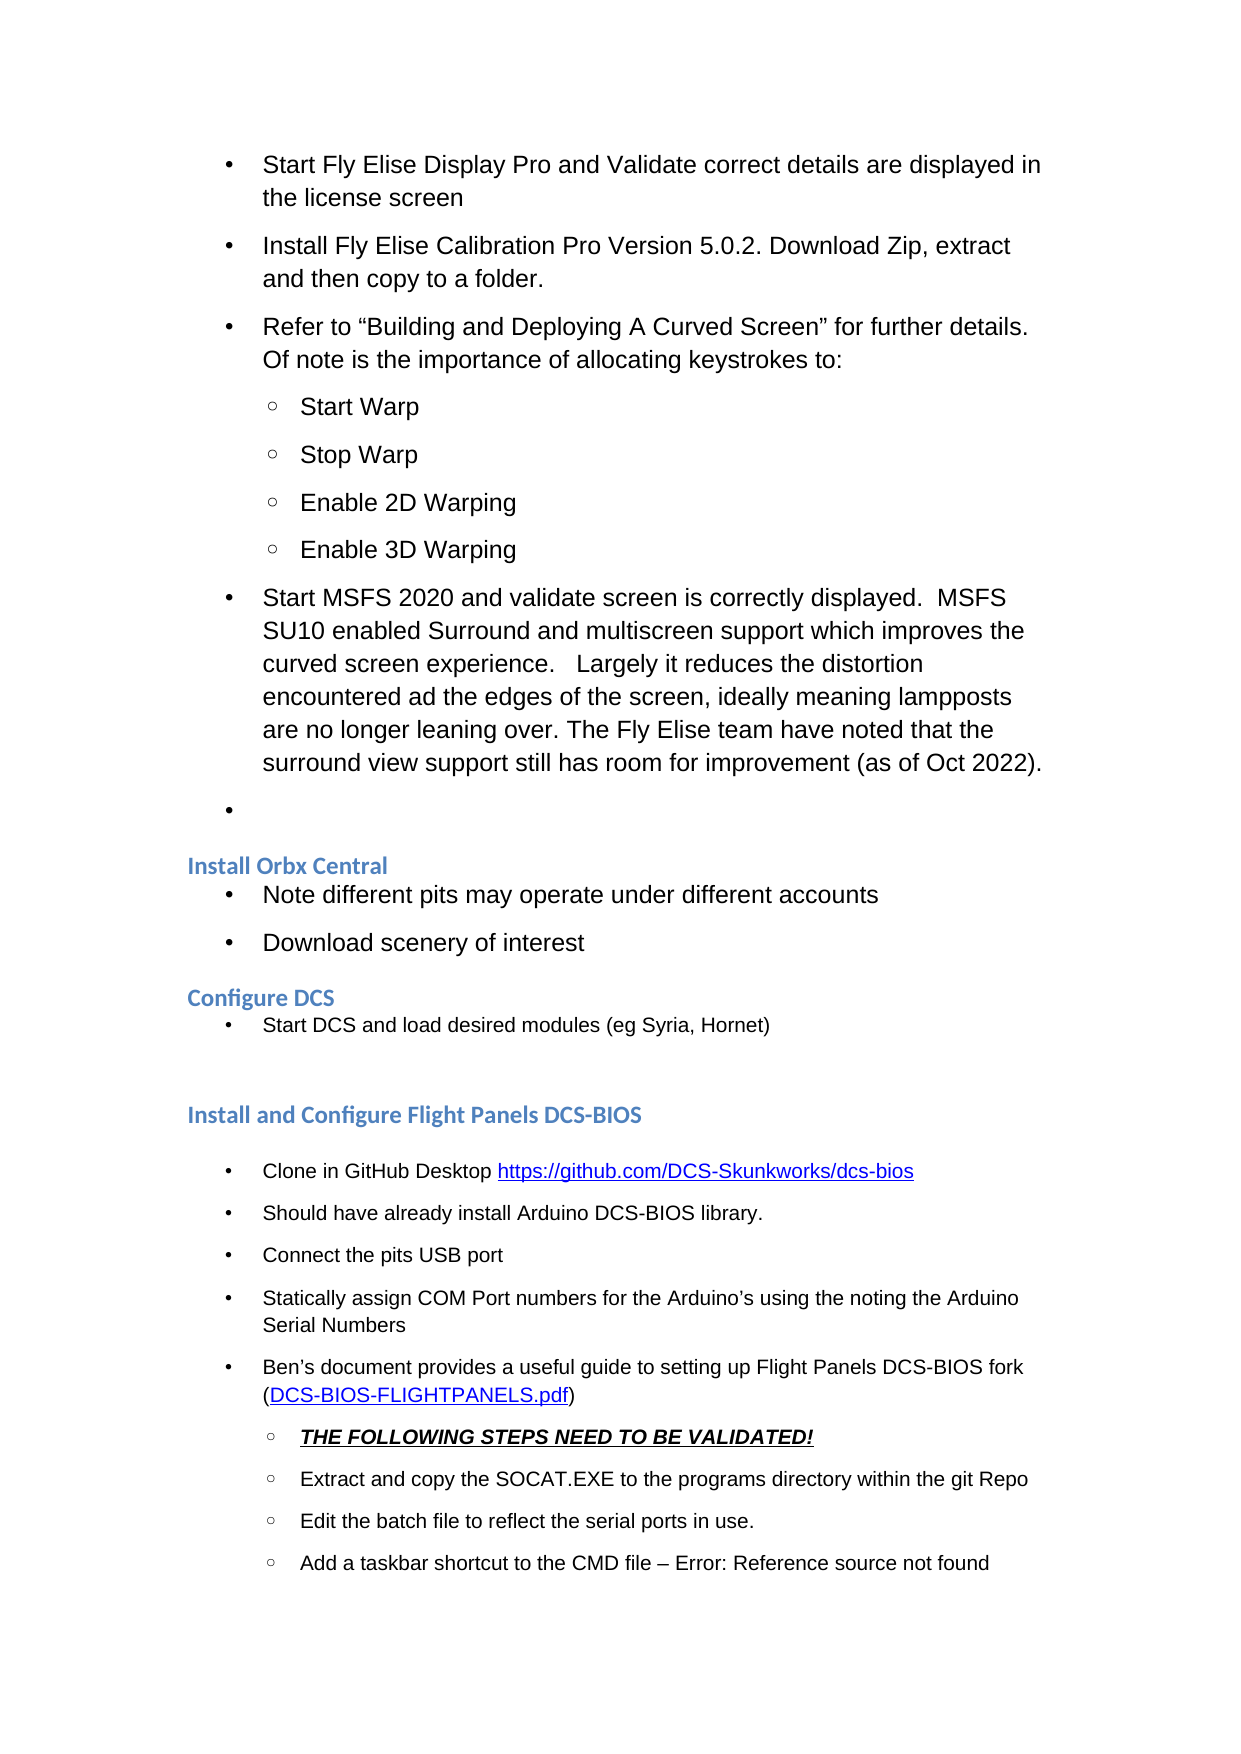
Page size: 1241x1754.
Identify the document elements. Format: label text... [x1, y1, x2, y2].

list Clone in GitHub Desktop https://github.com/DCS-Skunkworks/dcs-bios [225, 1159, 1053, 1183]
list Enable 2D Warping [262, 488, 1053, 516]
list Edit the batch file to reflect the serial ports in use. [262, 1509, 1053, 1533]
list THE FOLLOWING STEPS NEED TO BE VALIDATED! [262, 1425, 1053, 1449]
list Add a taskbar shortcut to the CMD file – Error: Reference source not found [262, 1551, 1053, 1575]
list Refer to “Building and Deploying A Curved Screen” for further details. Of note is the importance of allocating keystrokes to: [225, 311, 1053, 373]
list Start DCS and load desired modules (eg Syria, Hornet) [225, 1012, 1053, 1037]
list Start Warp [262, 392, 1053, 421]
subtitle Install Orbx Central [187, 850, 1053, 880]
list Start MSFS 2020 and validate screen is correctly displayed. MSFS SU10 enabled Surround and multiscreen support which improves the curved screen experience. Largely it reduces the distortion encountered ad the edges of the screen, ideally meaning lampposts are no longer leaning over. The Fly Elise team have noted that the surround view support still has room for improvement (as of Oct 2022). [225, 583, 1053, 777]
subtitle Install and Configure Flight Panels DCS-BIOS [187, 1099, 1053, 1130]
list Statically assign COM Port numbers for the Arduino’s using the noting the Arduino Serial Numbers [225, 1285, 1053, 1337]
list Download scenery of interest [225, 928, 1053, 957]
list Enable 3D Warping [262, 535, 1053, 564]
list Note different pits may operate under different accounts [225, 880, 1053, 909]
list Connect the pits USB port [225, 1243, 1053, 1267]
list Should have already install Arduino DCS-BIOS library. [225, 1201, 1053, 1225]
list Extract and copy the SOCAT.EXE to the programs directory within the git Repo [262, 1467, 1053, 1491]
list Install Fly Elise Calibration Pro Version 5.0.2. Download Zip, extract and then copy to a folder. [225, 231, 1053, 293]
list Start Fly Elise Display Pro and Validate correct details are displayed in the license screen [225, 150, 1053, 212]
subtitle Configure DCS [187, 982, 1053, 1012]
list Stop Warp [262, 440, 1053, 469]
list Ben’s document provides a useful guide to setting up Flight Panels DCS-BIOS fork (DCS-BIOS-FLIGHTPANELS.pdf) [225, 1355, 1053, 1407]
